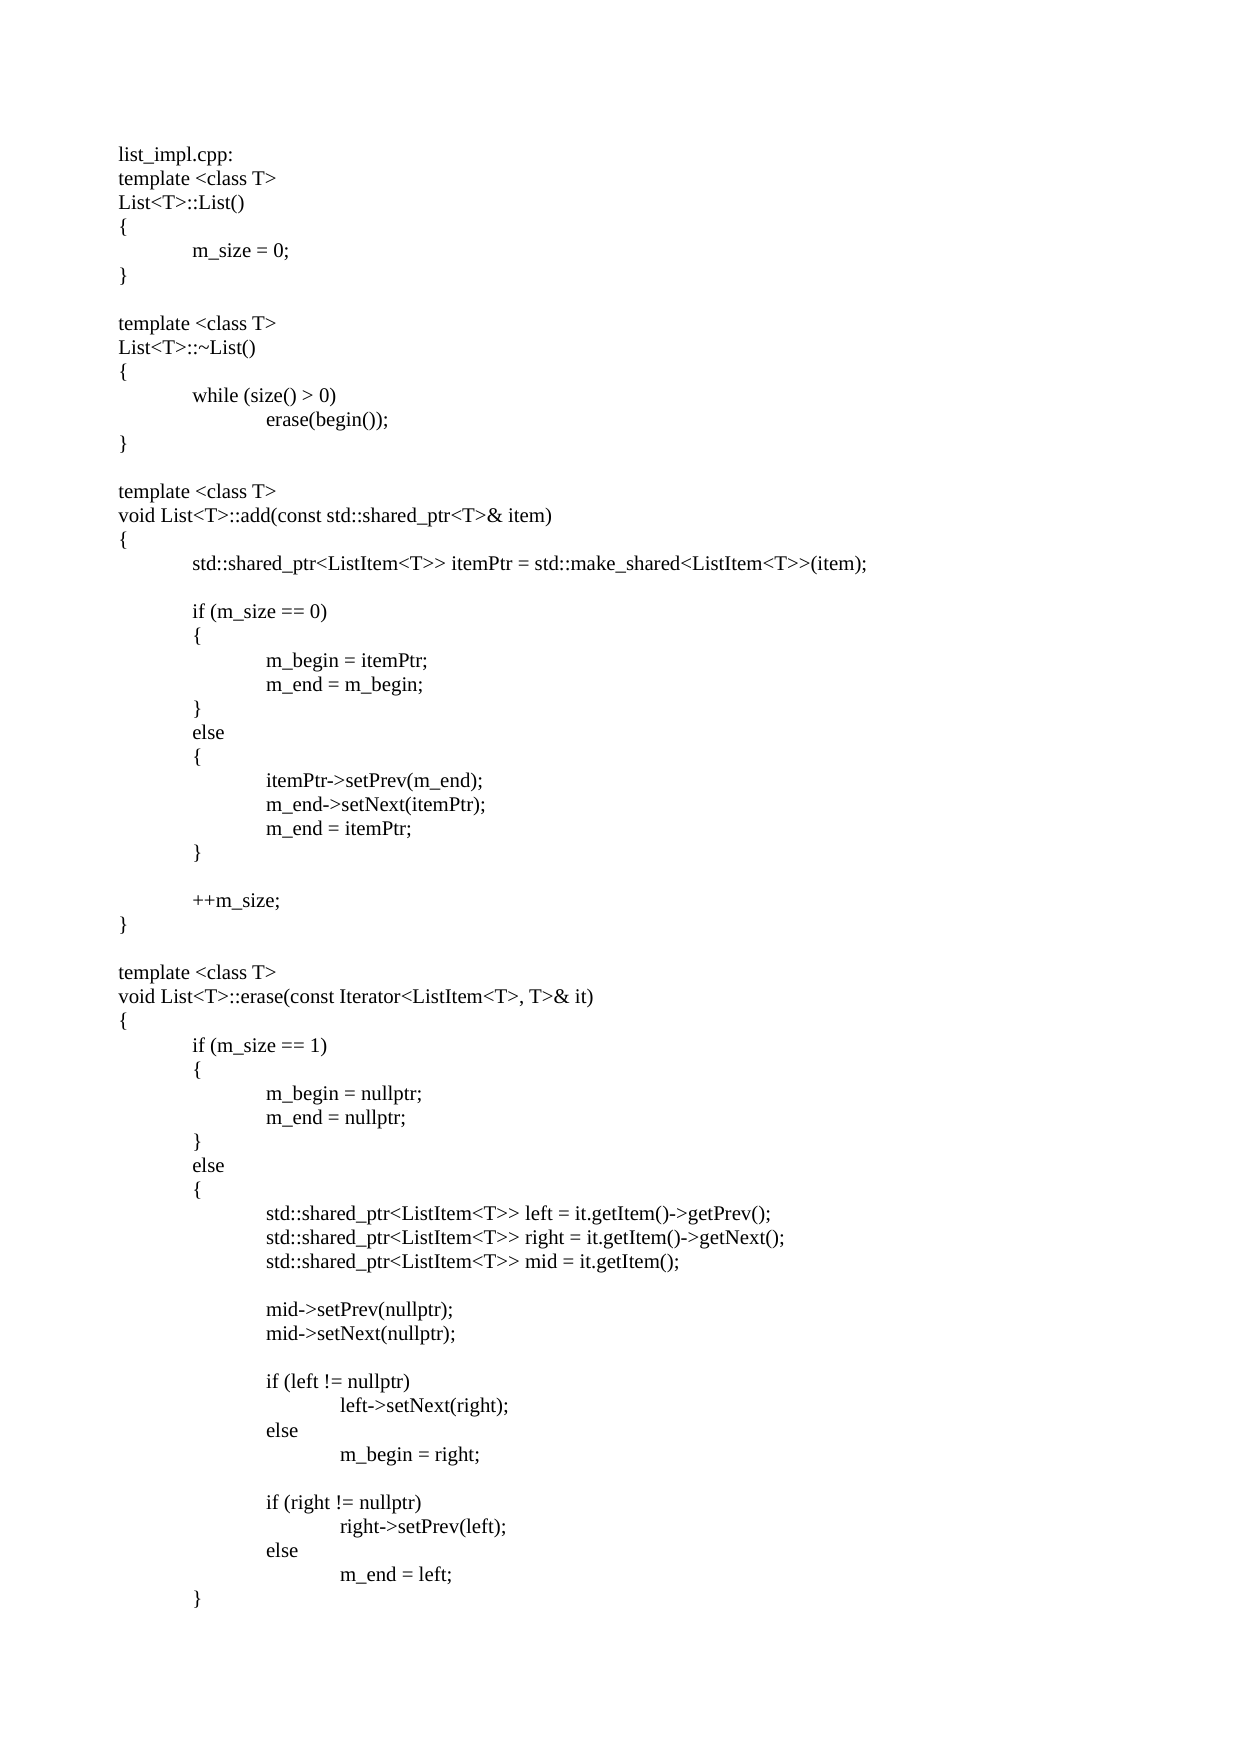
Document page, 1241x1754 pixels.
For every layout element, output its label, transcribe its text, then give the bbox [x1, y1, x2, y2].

list { [118, 214, 1122, 238]
list else [118, 1153, 1122, 1177]
list mid->setPrev(nullptr); [118, 1297, 1122, 1321]
list else [118, 1538, 1122, 1562]
list void List<T>::erase(const Iterator<ListItem<T>, T>& it) [118, 984, 1122, 1008]
list template <class T> [118, 311, 1122, 335]
list List<T>::List() [118, 190, 1122, 214]
list else [118, 1417, 1122, 1442]
list { [118, 744, 1122, 768]
list m_begin = nullptr; [118, 1081, 1122, 1105]
list { [118, 1177, 1122, 1201]
list } [118, 431, 1122, 455]
list std::shared_ptr<ListItem<T>> left = it.getItem()->getPrev(); [118, 1201, 1122, 1225]
list left->setNext(right); [118, 1393, 1122, 1417]
list { [118, 527, 1122, 551]
list mid->setNext(nullptr); [118, 1321, 1122, 1345]
list void List<T>::add(const std::shared_ptr<T>& item) [118, 503, 1122, 527]
list m_end->setNext(itemPtr); [118, 792, 1122, 816]
list } [118, 840, 1122, 864]
list m_size = 0; [118, 238, 1122, 262]
list else [118, 720, 1122, 744]
list itemPtr->setPrev(m_end); [118, 768, 1122, 792]
list std::shared_ptr<ListItem<T>> mid = it.getItem(); [118, 1249, 1122, 1273]
list { [118, 623, 1122, 647]
list m_end = m_begin; [118, 672, 1122, 696]
list if (m_size == 1) [118, 1032, 1122, 1057]
list if (left != nullptr) [118, 1369, 1122, 1393]
list m_end = itemPtr; [118, 816, 1122, 840]
list } [118, 1586, 1122, 1610]
list template <class T> [118, 479, 1122, 503]
list m_end = left; [118, 1562, 1122, 1586]
list { [118, 359, 1122, 383]
list List<T>::~List() [118, 335, 1122, 359]
list template <class T> [118, 960, 1122, 984]
list right->setPrev(left); [118, 1514, 1122, 1538]
list } [118, 696, 1122, 720]
list if (m_size == 0) [118, 599, 1122, 623]
list } [118, 262, 1122, 287]
list } [118, 912, 1122, 936]
list template <class T> [118, 166, 1122, 190]
list { [118, 1057, 1122, 1081]
list while (size() > 0) [118, 383, 1122, 407]
list erase(begin()); [118, 407, 1122, 431]
list { [118, 1008, 1122, 1032]
list m_begin = itemPtr; [118, 647, 1122, 672]
list ++m_size; [118, 888, 1122, 912]
list std::shared_ptr<ListItem<T>> right = it.getItem()->getNext(); [118, 1225, 1122, 1249]
list m_end = nullptr; [118, 1105, 1122, 1129]
list std::shared_ptr<ListItem<T>> itemPtr = std::make_shared<ListItem<T>>(item); [118, 551, 1122, 575]
list m_begin = right; [118, 1442, 1122, 1466]
list } [118, 1129, 1122, 1153]
list if (right != nullptr) [118, 1490, 1122, 1514]
list list_impl.cpp: [118, 142, 1122, 166]
